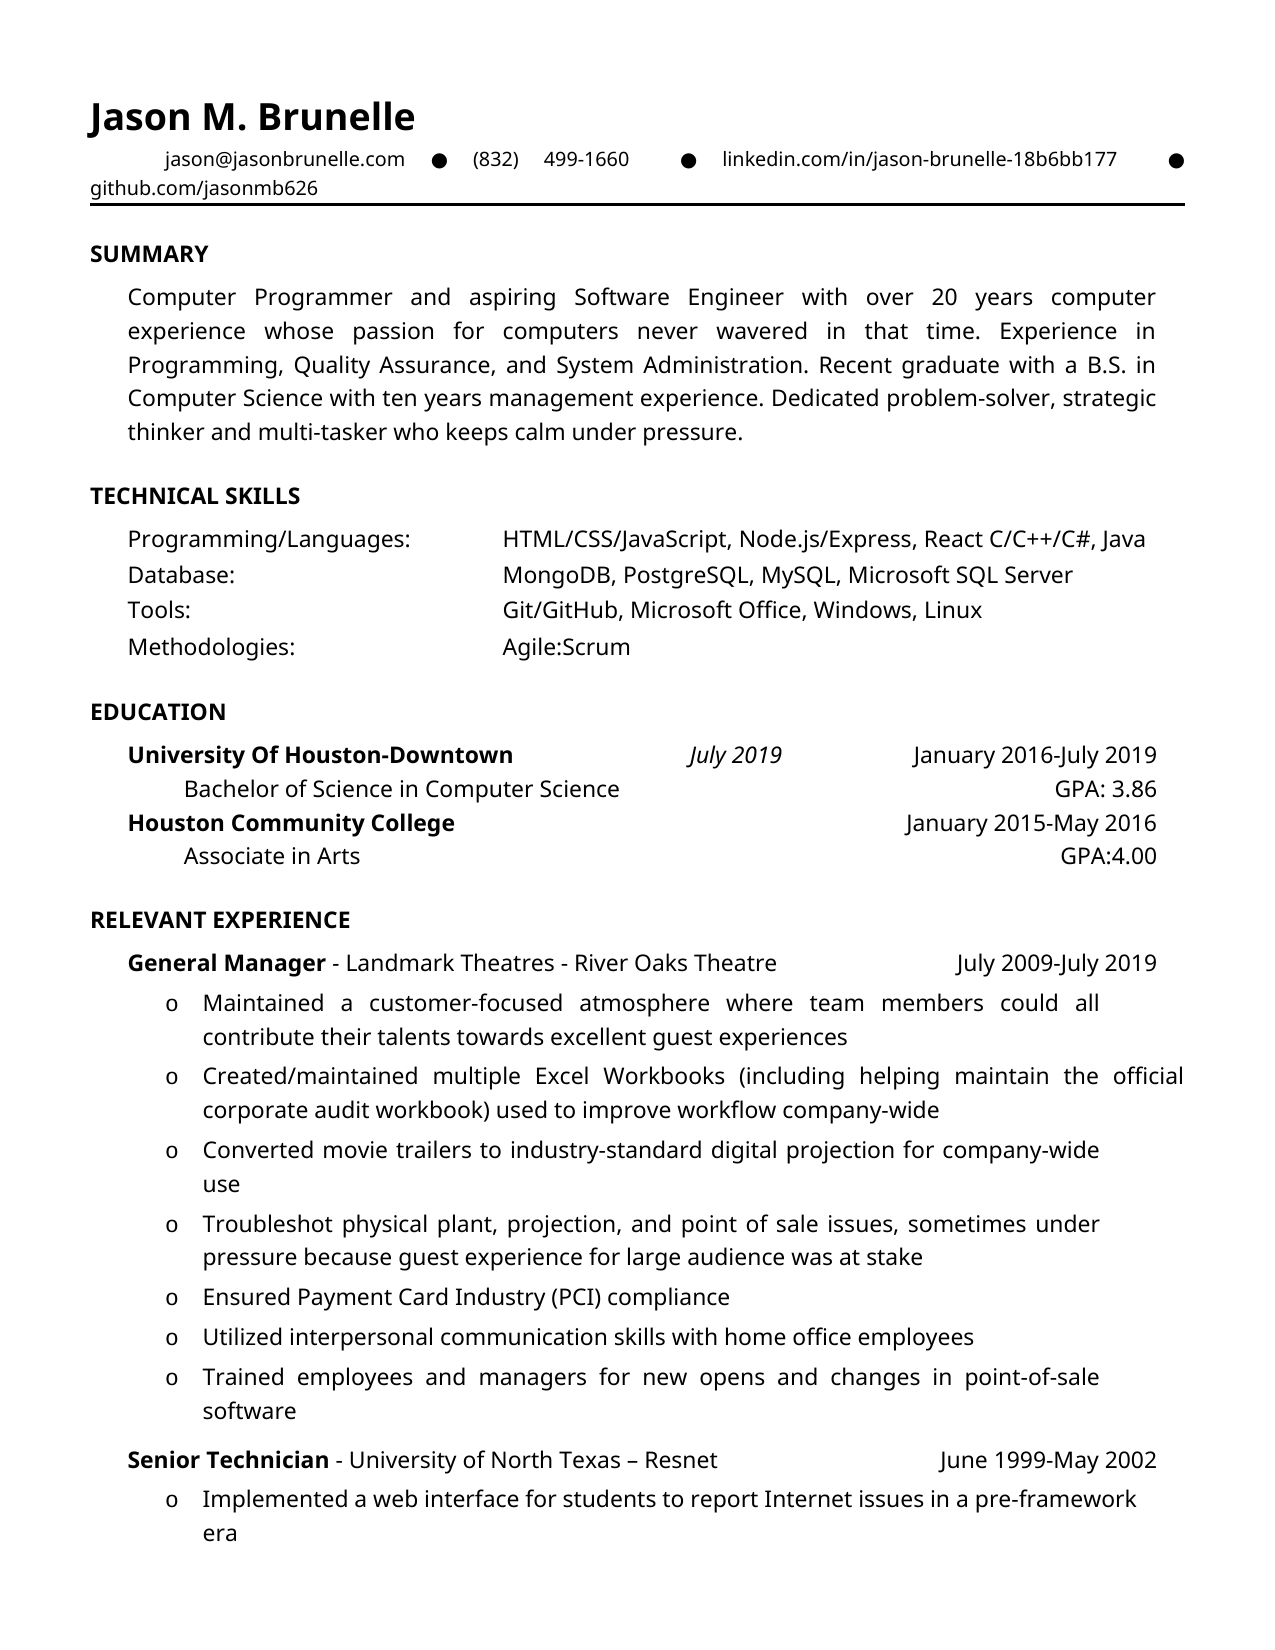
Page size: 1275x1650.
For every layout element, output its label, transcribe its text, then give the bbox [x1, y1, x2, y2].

text General Manager - Landmark Theatres - River Oaks Theatre [127, 947, 859, 978]
list Converted movie trailers to industry-standard digital projection for company-wide use [165, 1134, 1101, 1199]
list Implemented a web interface for students to report Internet issues in a pre-framework era [165, 1483, 1138, 1548]
text jason@jasonbrunelle.com ● (832) 499-1660 ● linkedin.com/in/jason-brunelle-18b6bb177 ● github.com/jasonmb626 [90, 145, 1185, 203]
text Houston Community College [127, 807, 782, 838]
subtitle EDUCATION [90, 696, 1185, 728]
text Database: MongoDB, PostgreSQL, MySQL, Microsoft SQL Server Tools: Git/GitHub, Microsoft Office, Windows, Linux Methodologies: Agile:Scrum [127, 558, 1185, 662]
text Associate in Arts [184, 840, 782, 872]
text Computer Programmer and aspiring Software Engineer with over 20 years computer experience whose passion for computers never wavered in that time. Experience in Programming, Quality Assurance, and System Administration. Recent graduate with a B.S. in Computer Science with ten years management experience. Dedicated problem-solver, strategic thinker and multi-tasker who keeps calm under pressure. [127, 281, 1157, 447]
subtitle TECHNICAL SKILLS [90, 480, 1185, 511]
text Senior Technician - University of North Texas – Resnet [127, 1443, 823, 1475]
subtitle SUMMARY [90, 238, 1185, 270]
text January 2016-July 2019 [812, 739, 1157, 770]
list Ensured Payment Card Industry (PCI) compliance [165, 1281, 1101, 1312]
text GPA:4.00 [906, 840, 1157, 872]
text Bachelor of Science in Computer Science [184, 773, 782, 804]
text GPA: 3.86 [906, 773, 1157, 804]
list Trained employees and managers for new opens and changes in point-of-sale software [165, 1361, 1101, 1426]
list Created/maintained multiple Excel Workbooks (including helping maintain the official corporate audit workbook) used to improve workflow company-wide [165, 1060, 1185, 1125]
text June 1999-May 2002 [852, 1443, 1157, 1475]
text Programming/Languages: HTML/CSS/JavaScript, Node.js/Express, React C/C++/C#, Java [127, 523, 1185, 554]
subtitle RELEVANT EXPERIENCE [90, 904, 1185, 935]
text July 2009-July 2019 [888, 947, 1157, 978]
text January 2015-May 2016 [812, 807, 1157, 838]
list Utilized interpersonal communication skills with home office employees [165, 1321, 1101, 1352]
text Jason M. Brunelle [90, 90, 1185, 141]
text University Of Houston-Downtown July 2019 [127, 739, 782, 770]
list Troubleshot physical plant, projection, and point of sale issues, sometimes under pressure because guest experience for large audience was at stake [165, 1207, 1101, 1273]
list Maintained a customer-focused atmosphere where team members could all contribute their talents towards excellent guest experiences [165, 987, 1101, 1052]
